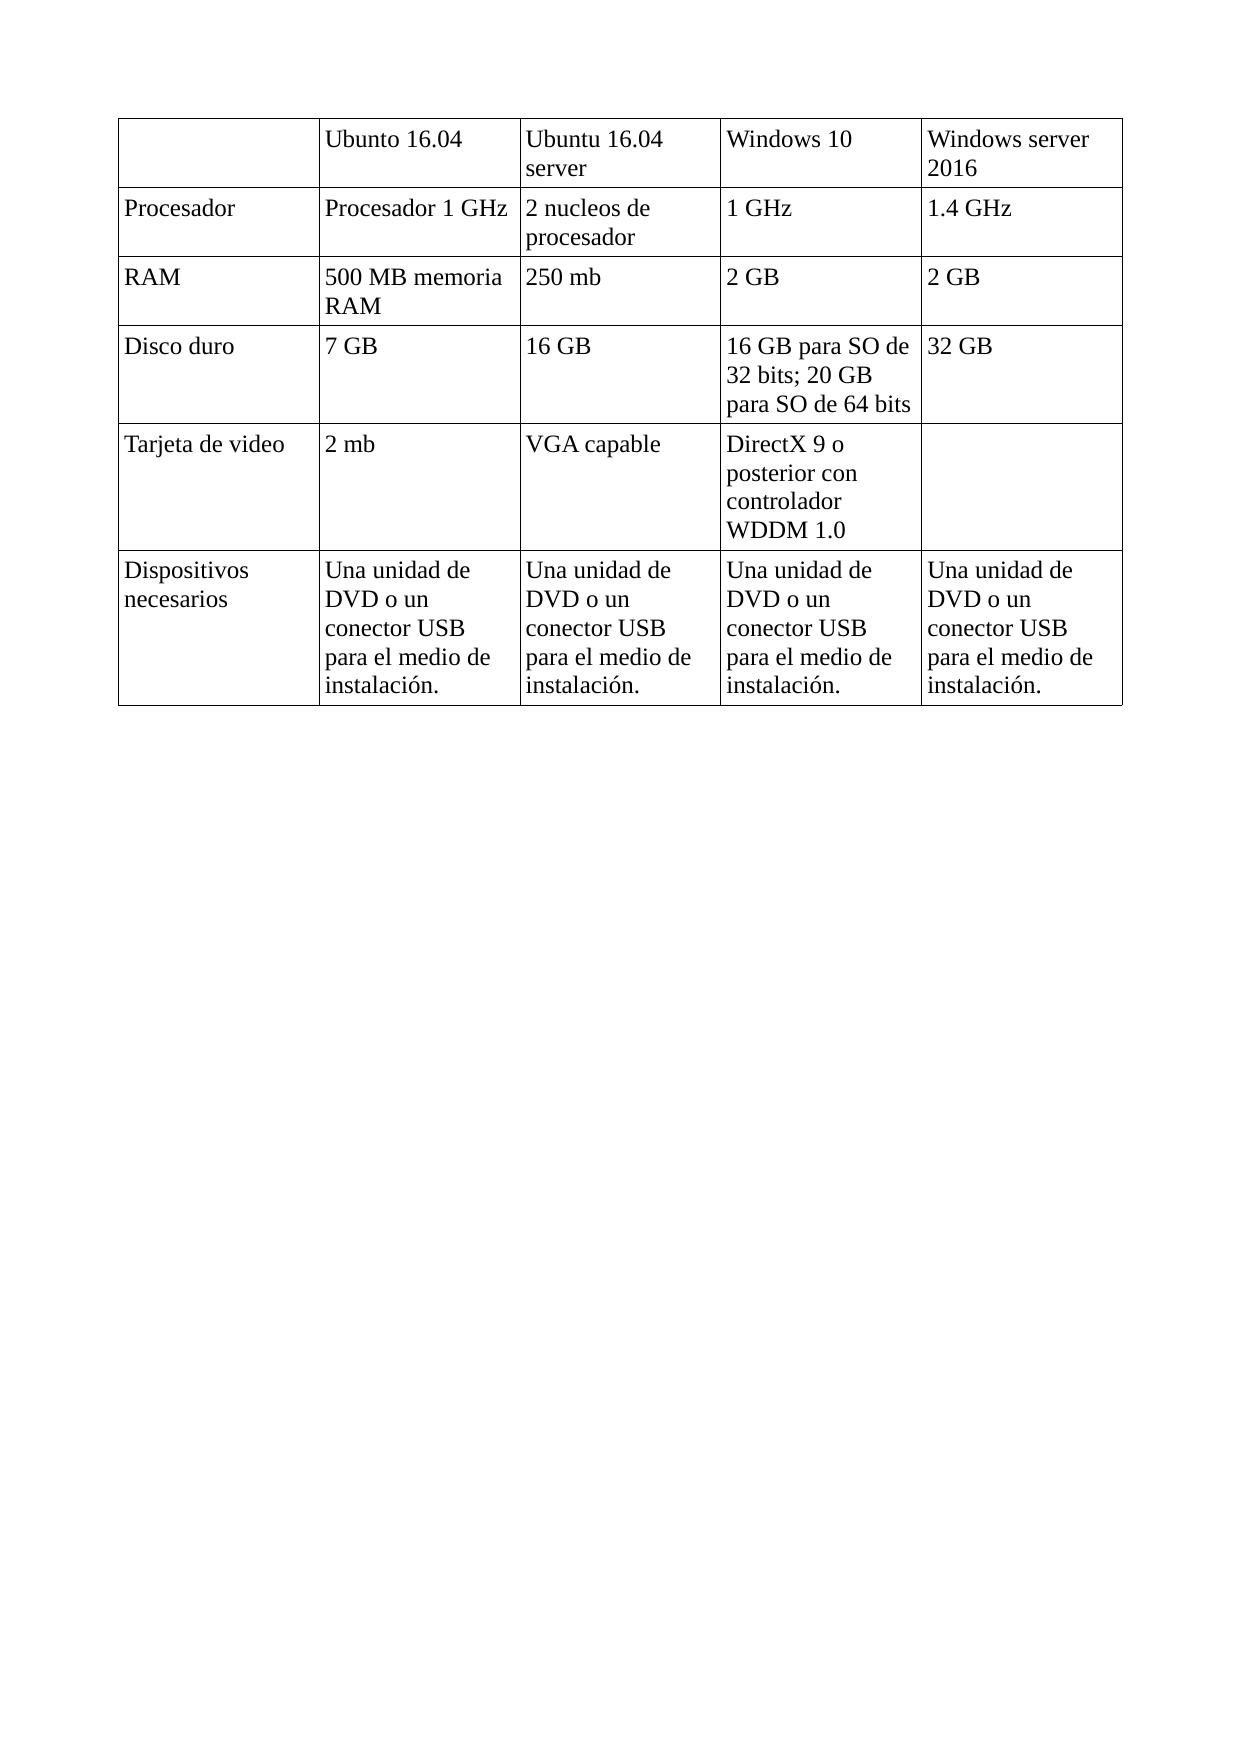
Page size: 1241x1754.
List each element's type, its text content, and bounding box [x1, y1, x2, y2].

table_cell Disco duro [119, 326, 319, 423]
table_cell 7 GB [320, 326, 520, 423]
table_cell 32 GB [922, 326, 1122, 423]
table_cell Una unidad de DVD o un conector USB para el medio de instalación. [320, 551, 520, 705]
table_header Windows 10 [721, 119, 921, 187]
table_header Ubuntu 16.04 server [521, 119, 720, 187]
table_cell [922, 424, 1122, 550]
table_header [119, 119, 319, 187]
table_cell 1.4 GHz [922, 188, 1122, 256]
table_header Ubunto 16.04 [320, 119, 520, 187]
table_cell 2 GB [922, 257, 1122, 325]
table_header Windows server 2016 [922, 119, 1122, 187]
table_cell Una unidad de DVD o un conector USB para el medio de instalación. [922, 551, 1122, 705]
table_cell 2 nucleos de procesador [521, 188, 720, 256]
table_cell Una unidad de DVD o un conector USB para el medio de instalación. [521, 551, 720, 705]
table_cell 2 mb [320, 424, 520, 550]
table_cell 1 GHz [721, 188, 921, 256]
table_cell Procesador [119, 188, 319, 256]
table_cell 500 MB memoria RAM [320, 257, 520, 325]
table_cell DirectX 9 o posterior con controlador WDDM 1.0 [721, 424, 921, 550]
table_cell 16 GB [521, 326, 720, 423]
table_cell Una unidad de DVD o un conector USB para el medio de instalación. [721, 551, 921, 705]
table_cell Tarjeta de video [119, 424, 319, 550]
table_cell VGA capable [521, 424, 720, 550]
table_cell Dispositivos necesarios [119, 551, 319, 705]
table_cell Procesador 1 GHz [320, 188, 520, 256]
table_cell 2 GB [721, 257, 921, 325]
table_cell 16 GB para SO de 32 bits; 20 GB para SO de 64 bits [721, 326, 921, 423]
table_cell RAM [119, 257, 319, 325]
table_cell 250 mb [521, 257, 720, 325]
